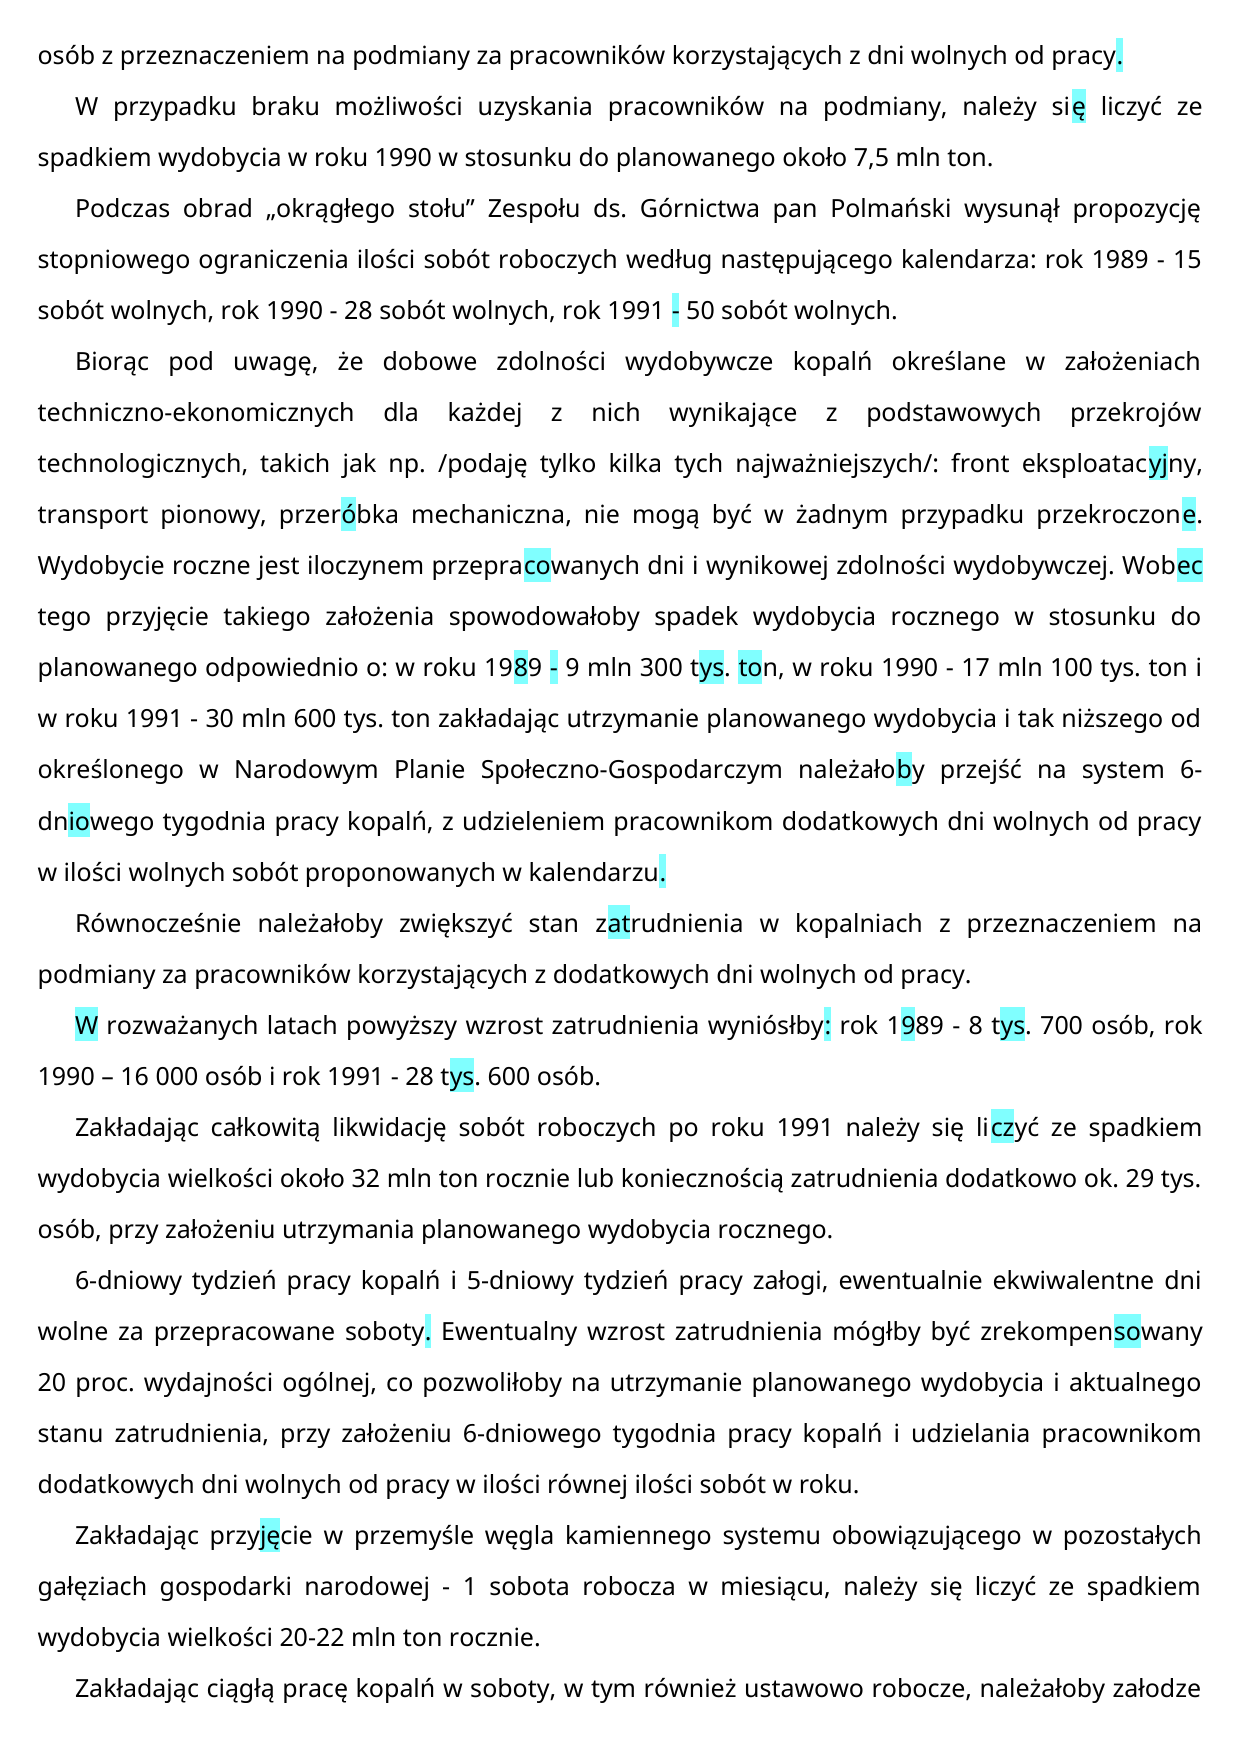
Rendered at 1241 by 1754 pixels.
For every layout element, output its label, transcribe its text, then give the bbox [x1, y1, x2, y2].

text Biorąc pod uwagę, że dobowe zdolności wydobywcze kopalń określane w założeniach techniczno-ekonomicznych dla każdej z nich wynikające z podstawowych przekrojów technologicznych, takich jak np. /podaję tylko kilka tych najważniejszych/: front eksploatacyjny, transport pionowy, przeróbka mechaniczna, nie mogą być w żadnym przypadku przekroczone. Wydobycie roczne jest iloczynem przepracowanych dni i wynikowej zdolności wydobywczej. Wobec tego przyjęcie takiego założenia spowodowałoby spadek wydobycia rocznego w stosunku do planowanego odpowiednio o: w roku 1989 - 9 mln 300 tys. ton, w roku 1990 - 17 mln 100 tys. ton i w roku 1991 - 30 mln 600 tys. ton zakładając utrzymanie planowanego wydobycia i tak niższego od określonego w Narodowym Planie Społeczno-Gospodarczym należałoby przejść na system 6-dniowego tygodnia pracy kopalń, z udzieleniem pracownikom dodatkowych dni wolnych od pracy w ilości wolnych sobót proponowanych w kalendarzu. [37, 344, 1203, 888]
text Zakładając przyjęcie w przemyśle węgla kamiennego systemu obowiązującego w pozostałych gałęziach gospodarki narodowej - 1 sobota robocza w miesiącu, należy się liczyć ze spadkiem wydobycia wielkości 20-22 mln ton rocznie. [37, 1518, 1203, 1654]
text Zakładając całkowitą likwidację sobót roboczych po roku 1991 należy się liczyć ze spadkiem wydobycia wielkości około 32 mln ton rocznie lub koniecznością zatrudnienia dodatkowo ok. 29 tys. osób, przy założeniu utrzymania planowanego wydobycia rocznego. [37, 1109, 1203, 1246]
text osób z przeznaczeniem na podmiany za pracowników korzystających z dni wolnych od pracy. [37, 37, 1203, 72]
text Równocześnie należałoby zwiększyć stan zatrudnienia w kopalniach z przeznaczeniem na podmiany za pracowników korzystających z dodatkowych dni wolnych od pracy. [37, 905, 1203, 990]
text 6-dniowy tydzień pracy kopalń i 5-dniowy tydzień pracy załogi, ewentualnie ekwiwalentne dni wolne za przepracowane soboty. Ewentualny wzrost zatrudnienia mógłby być zrekompensowany 20 proc. wydajności ogólnej, co pozwoliłoby na utrzymanie planowanego wydobycia i aktualnego stanu zatrudnienia, przy założeniu 6-dniowego tygodnia pracy kopalń i udzielania pracownikom dodatkowych dni wolnych od pracy w ilości równej ilości sobót w roku. [37, 1262, 1203, 1501]
text Podczas obrad „okrągłego stołu” Zespołu ds. Górnictwa pan Polmański wysunął propozycję stopniowego ograniczenia ilości sobót roboczych według następującego kalendarza: rok 1989 - 15 sobót wolnych, rok 1990 - 28 sobót wolnych, rok 1991 - 50 sobót wolnych. [37, 191, 1203, 327]
text Zakładając ciągłą pracę kopalń w soboty, w tym również ustawowo robocze, należałoby załodze [37, 1671, 1203, 1705]
text W rozważanych latach powyższy wzrost zatrudnienia wyniósłby: rok 1989 - 8 tys. 700 osób, rok 1990 – 16 000 osób i rok 1991 - 28 tys. 600 osób. [37, 1007, 1203, 1092]
text W przypadku braku możliwości uzyskania pracowników na podmiany, należy się liczyć ze spadkiem wydobycia w roku 1990 w stosunku do planowanego około 7,5 mln ton. [37, 88, 1203, 174]
